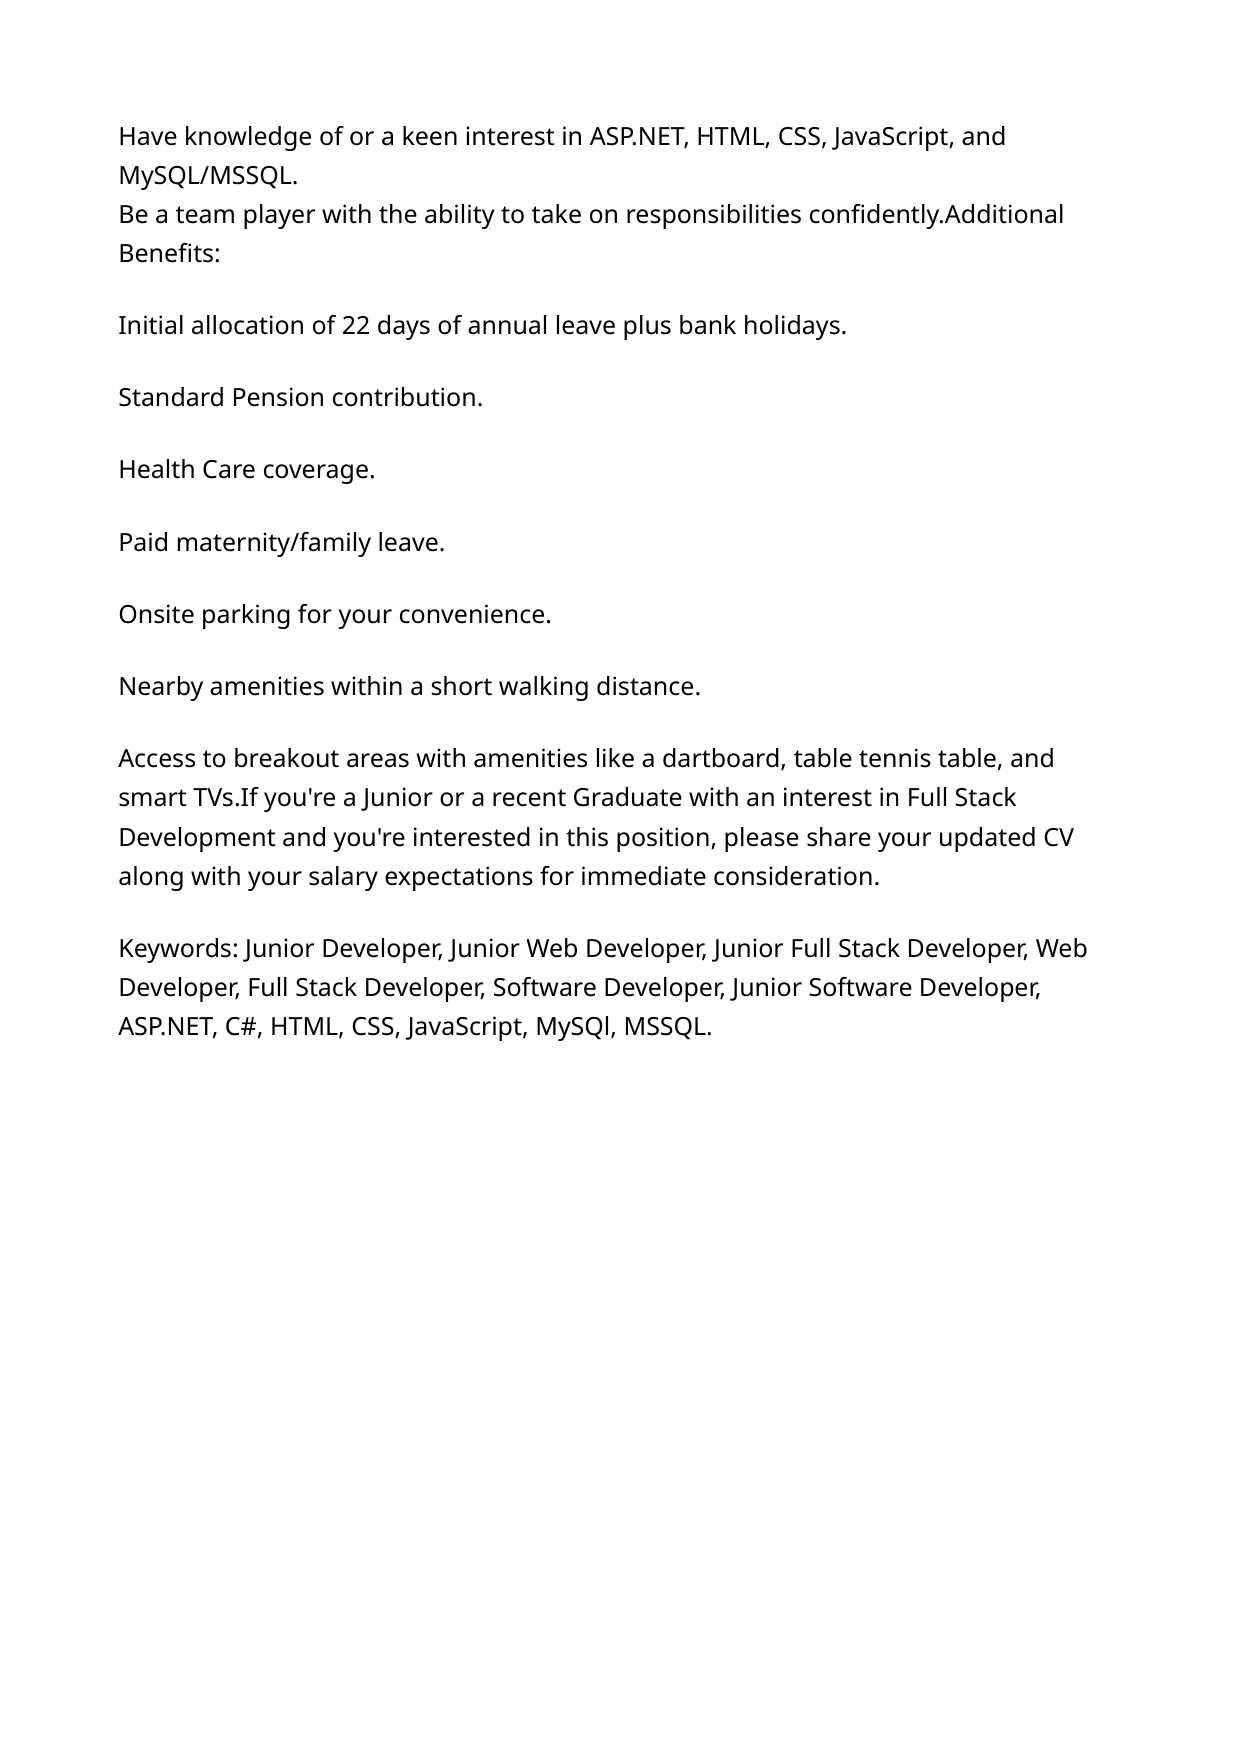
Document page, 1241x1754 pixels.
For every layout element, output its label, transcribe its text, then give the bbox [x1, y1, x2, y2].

text Paid maternity/family leave. [118, 524, 1122, 558]
text Be a team player with the ability to take on responsibilities confidently.Additional Benefits: [118, 196, 1122, 270]
text Have knowledge of or a keen interest in ASP.NET, HTML, CSS, JavaScript, and MySQL/MSSQL. [118, 118, 1122, 191]
text Keywords: Junior Developer, Junior Web Developer, Junior Full Stack Developer, Web Developer, Full Stack Developer, Software Developer, Junior Software Developer, ASP.NET, C#, HTML, CSS, JavaScript, MySQl, MSSQL. [118, 931, 1122, 1043]
text Access to breakout areas with amenities like a dartboard, table tennis table, and smart TVs.If you're a Junior or a recent Graduate with an interest in Full Stack Development and you're interested in this position, please share your updated CV along with your salary expectations for immediate consideration. [118, 741, 1122, 892]
text Onsite parking for your convenience. [118, 597, 1122, 631]
text Health Care coverage. [118, 452, 1122, 486]
text Initial allocation of 22 days of annual leave plus bank holidays. [118, 308, 1122, 342]
text Nearby amenities within a short walking distance. [118, 669, 1122, 703]
text Standard Pension contribution. [118, 380, 1122, 414]
